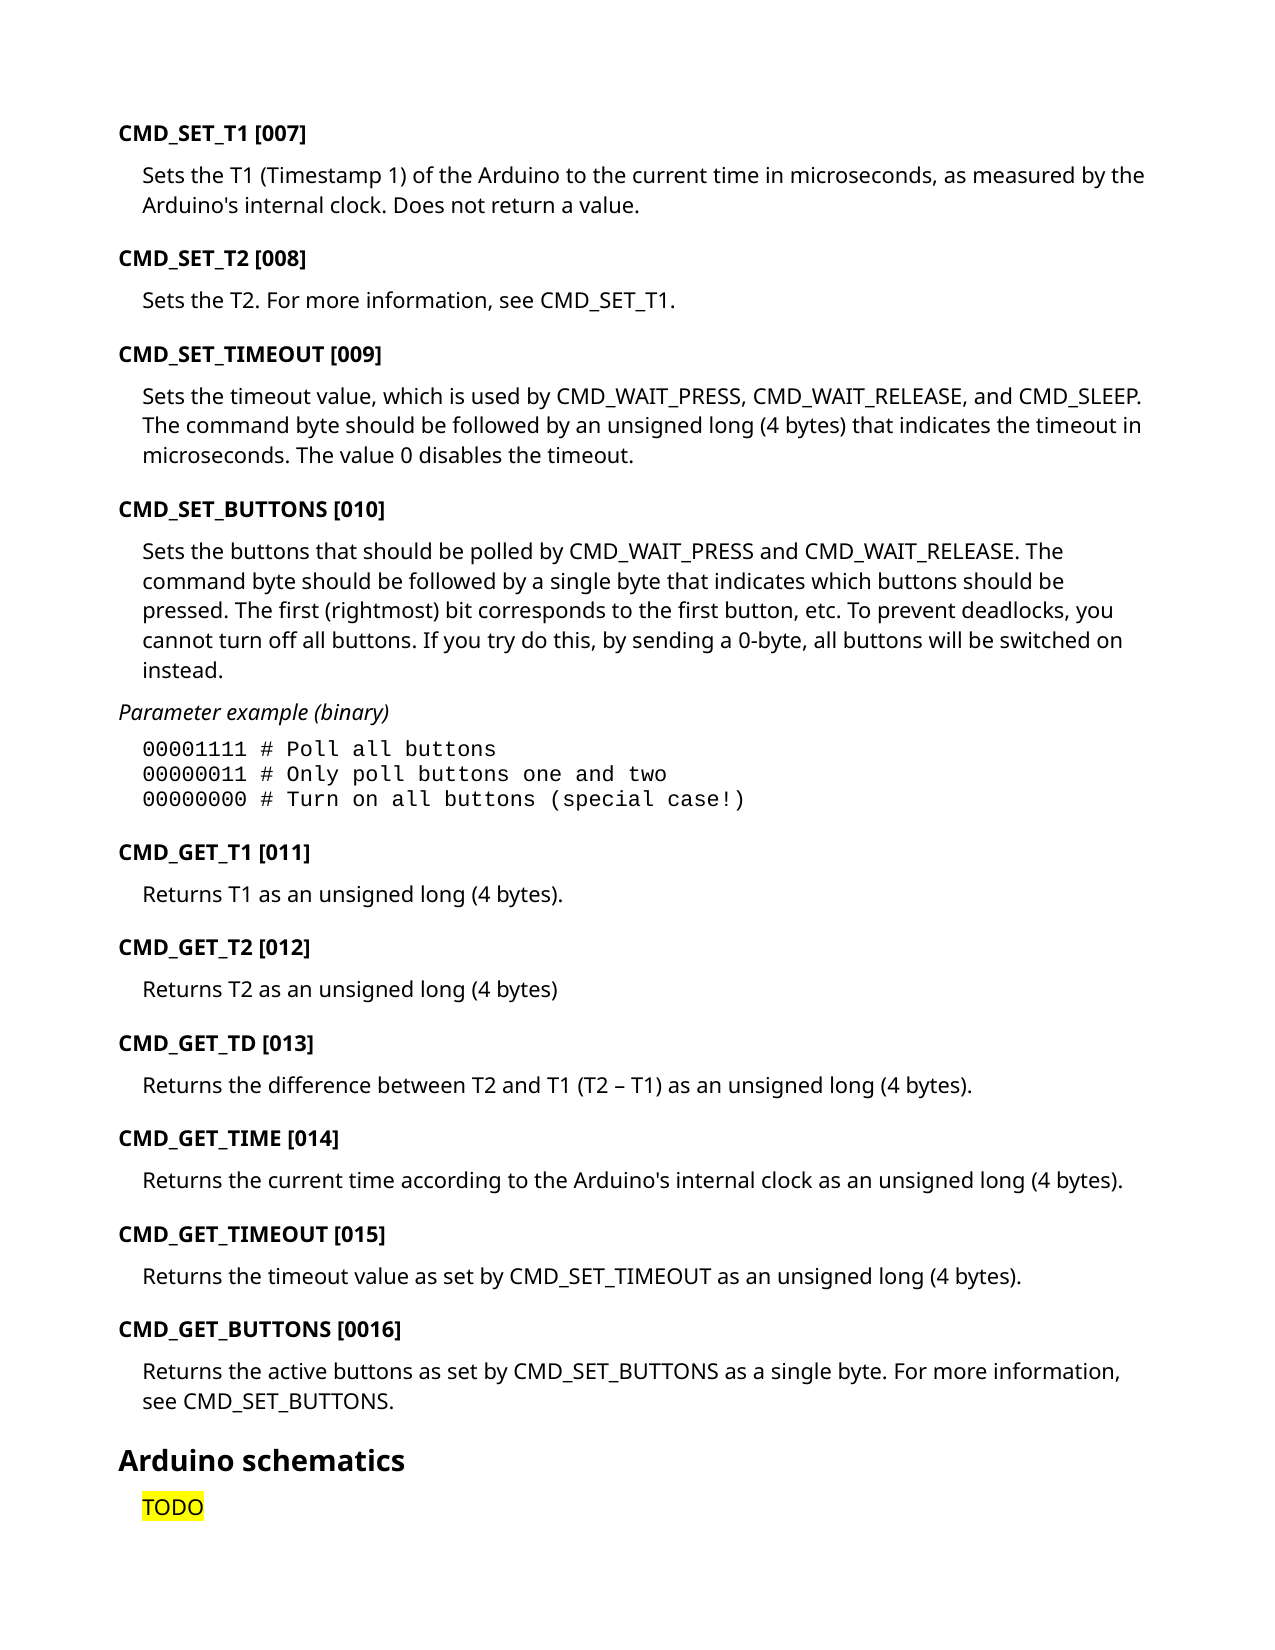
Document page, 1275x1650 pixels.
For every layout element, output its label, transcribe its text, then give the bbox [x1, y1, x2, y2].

text Returns T2 as an unsigned long (4 bytes) [142, 974, 1157, 1004]
subtitle CMD_SET_T1 [007] [118, 118, 1157, 148]
subtitle CMD_GET_BUTTONS [0016] [118, 1314, 1157, 1344]
subtitle CMD_GET_T2 [012] [118, 932, 1157, 962]
text 00000011 # Only poll buttons one and two [142, 763, 1157, 788]
subtitle Arduino schematics [118, 1440, 1157, 1479]
text Sets the T1 (Timestamp 1) of the Arduino to the current time in microseconds, as measured by the Arduino's internal clock. Does not return a value. [142, 160, 1157, 219]
text Returns the difference between T2 and T1 (T2 – T1) as an unsigned long (4 bytes). [142, 1070, 1157, 1099]
text Returns T1 as an unsigned long (4 bytes). [142, 879, 1157, 908]
subtitle CMD_GET_TIME [014] [118, 1123, 1157, 1153]
subtitle CMD_GET_TIMEOUT [015] [118, 1219, 1157, 1249]
text Returns the active buttons as set by CMD_SET_BUTTONS as a single byte. For more information, see CMD_SET_BUTTONS. [142, 1356, 1157, 1416]
text 00001111 # Poll all buttons [142, 738, 1157, 763]
text 00000000 # Turn on all buttons (special case!) [142, 788, 1157, 813]
text Returns the current time according to the Arduino's internal clock as an unsigned long (4 bytes). [142, 1165, 1157, 1195]
subtitle CMD_SET_TIMEOUT [009] [118, 339, 1157, 369]
text Sets the buttons that should be polled by CMD_WAIT_PRESS and CMD_WAIT_RELEASE. The command byte should be followed by a single byte that indicates which buttons should be pressed. The first (rightmost) bit corresponds to the first button, etc. To prevent deadlocks, you cannot turn off all buttons. If you try do this, by sending a 0-byte, all buttons will be switched on instead. [142, 536, 1157, 685]
text TODO [142, 1491, 1157, 1521]
subtitle CMD_SET_BUTTONS [010] [118, 494, 1157, 524]
subtitle CMD_SET_T2 [008] [118, 243, 1157, 273]
subtitle CMD_GET_TD [013] [118, 1028, 1157, 1058]
text Returns the timeout value as set by CMD_SET_TIMEOUT as an unsigned long (4 bytes). [142, 1261, 1157, 1291]
text Sets the T2. For more information, see CMD_SET_T1. [142, 285, 1157, 315]
text Sets the timeout value, which is used by CMD_WAIT_PRESS, CMD_WAIT_RELEASE, and CMD_SLEEP. The command byte should be followed by an unsigned long (4 bytes) that indicates the timeout in microseconds. The value 0 disables the timeout. [142, 381, 1157, 470]
subtitle Parameter example (binary) [118, 697, 1157, 727]
subtitle CMD_GET_T1 [011] [118, 837, 1157, 867]
